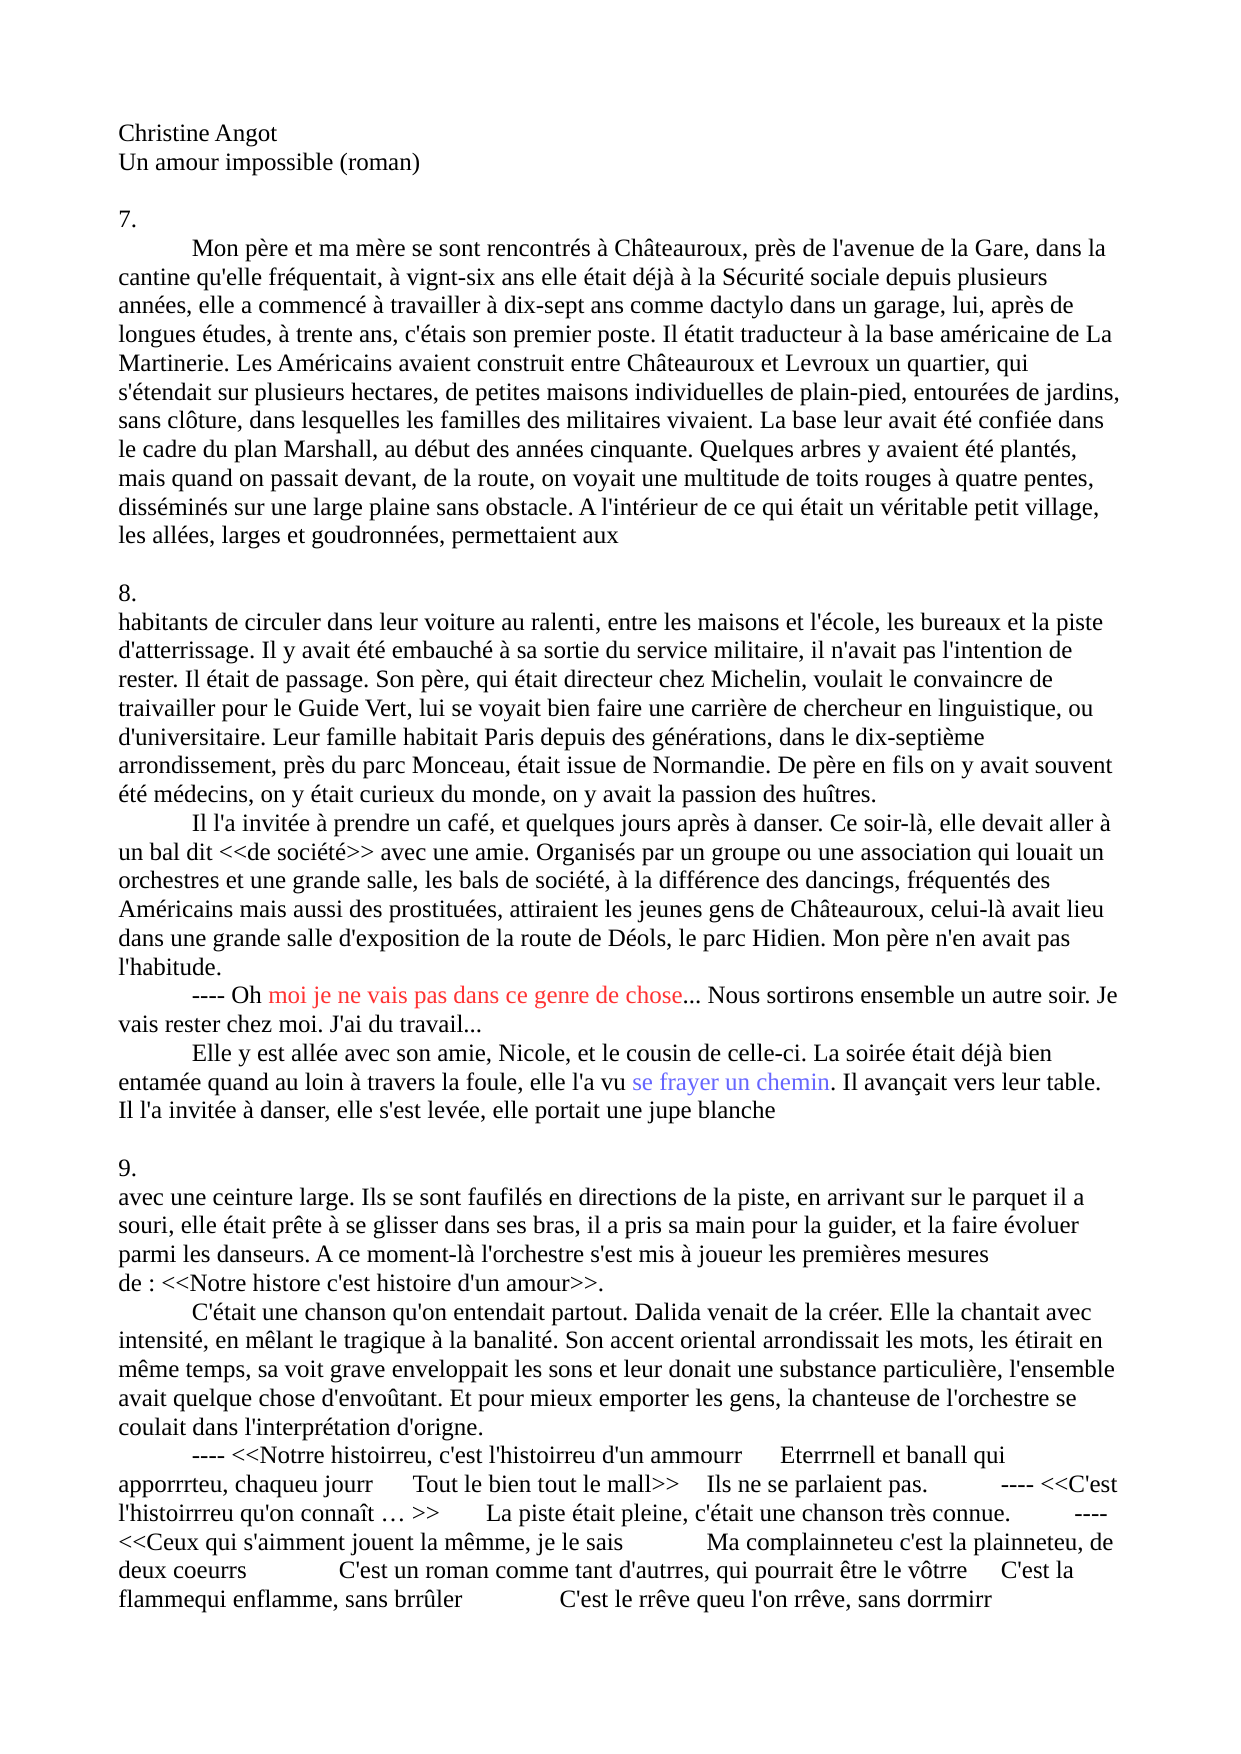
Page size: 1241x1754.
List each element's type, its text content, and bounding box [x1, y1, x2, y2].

text avec une ceinture large. Ils se sont faufilés en directions de la piste, en arrivant sur le parquet il a souri, elle était prête à se glisser dans ses bras, il a pris sa main pour la guider, et la faire évoluer parmi les danseurs. A ce moment-là l'orchestre s'est mis à joueur les premières mesures de : <<Notre histore c'est histoire d'un amour>>. [118, 1182, 1122, 1297]
text Mon père et ma mère se sont rencontrés à Châteauroux, près de l'avenue de la Gare, dans la cantine qu'elle fréquentait, à vignt-six ans elle était déjà à la Sécurité sociale depuis plusieurs années, elle a commencé à travailler à dix-sept ans comme dactylo dans un garage, lui, après de longues études, à trente ans, c'étais son premier poste. Il étatit traducteur à la base américaine de La Martinerie. Les Américains avaient construit entre Châteauroux et Levroux un quartier, qui s'étendait sur plusieurs hectares, de petites maisons individuelles de plain-pied, entourées de jardins, sans clôture, dans lesquelles les familles des militaires vivaient. La base leur avait été confiée dans le cadre du plan Marshall, au début des années cinquante. Quelques arbres y avaient été plantés, mais quand on passait devant, de la route, on voyait une multitude de toits rouges à quatre pentes, disséminés sur une large plaine sans obstacle. A l'intérieur de ce qui était un véritable petit village, les allées, larges et goudronnées, permettaient aux [118, 233, 1122, 549]
text C'était une chanson qu'on entendait partout. Dalida venait de la créer. Elle la chantait avec intensité, en mêlant le tragique à la banalité. Son accent oriental arrondissait les mots, les étirait en même temps, sa voit grave enveloppait les sons et leur donait une substance particulière, l'ensemble avait quelque chose d'envoûtant. Et pour mieux emporter les gens, la chanteuse de l'orchestre se coulait dans l'interprétation d'origne. [118, 1297, 1122, 1441]
text ---- Oh moi je ne vais pas dans ce genre de chose... Nous sortirons ensemble un autre soir. Je vais rester chez moi. J'ai du travail... [118, 981, 1122, 1038]
text 7. [118, 204, 1122, 233]
text ---- <<Notrre histoirreu, c'est l'histoirreu d'un ammourr Eterrrnell et banall qui apporrrteu, chaqueu jourr Tout le bien tout le mall>> Ils ne se parlaient pas. ---- <<C'est l'histoirrreu qu'on connaît … >> La piste était pleine, c'était une chanson très connue. ----<<Ceux qui s'aimment jouent la mêmme, je le sais Ma complainneteu c'est la plainneteu, de deux coeurrs C'est un roman comme tant d'autrres, qui pourrait être le vôtrre C'est la flammequi enflamme, sans brrûler C'est le rrêve queu l'on rrêve, sans dorrmirr [118, 1441, 1122, 1613]
text Christine Angot [118, 118, 1122, 147]
text 8. [118, 578, 1122, 607]
text Il l'a invitée à prendre un café, et quelques jours après à danser. Ce soir-là, elle devait aller à un bal dit <<de société>> avec une amie. Organisés par un groupe ou une association qui louait un orchestres et une grande salle, les bals de société, à la différence des dancings, fréquentés des Américains mais aussi des prostituées, attiraient les jeunes gens de Châteauroux, celui-là avait lieu dans une grande salle d'exposition de la route de Déols, le parc Hidien. Mon père n'en avait pas l'habitude. [118, 808, 1122, 981]
text habitants de circuler dans leur voiture au ralenti, entre les maisons et l'école, les bureaux et la piste d'atterrissage. Il y avait été embauché à sa sortie du service militaire, il n'avait pas l'intention de rester. Il était de passage. Son père, qui était directeur chez Michelin, voulait le convaincre de traivailler pour le Guide Vert, lui se voyait bien faire une carrière de chercheur en linguistique, ou d'universitaire. Leur famille habitait Paris depuis des générations, dans le dix-septième arrondissement, près du parc Monceau, était issue de Normandie. De père en fils on y avait souvent été médecins, on y était curieux du monde, on y avait la passion des huîtres. [118, 607, 1122, 808]
text 9. [118, 1153, 1122, 1182]
text Elle y est allée avec son amie, Nicole, et le cousin de celle-ci. La soirée était déjà bien entamée quand au loin à travers la foule, elle l'a vu se frayer un chemin. Il avançait vers leur table. Il l'a invitée à danser, elle s'est levée, elle portait une jupe blanche [118, 1038, 1122, 1124]
text Un amour impossible (roman) [118, 147, 1122, 176]
